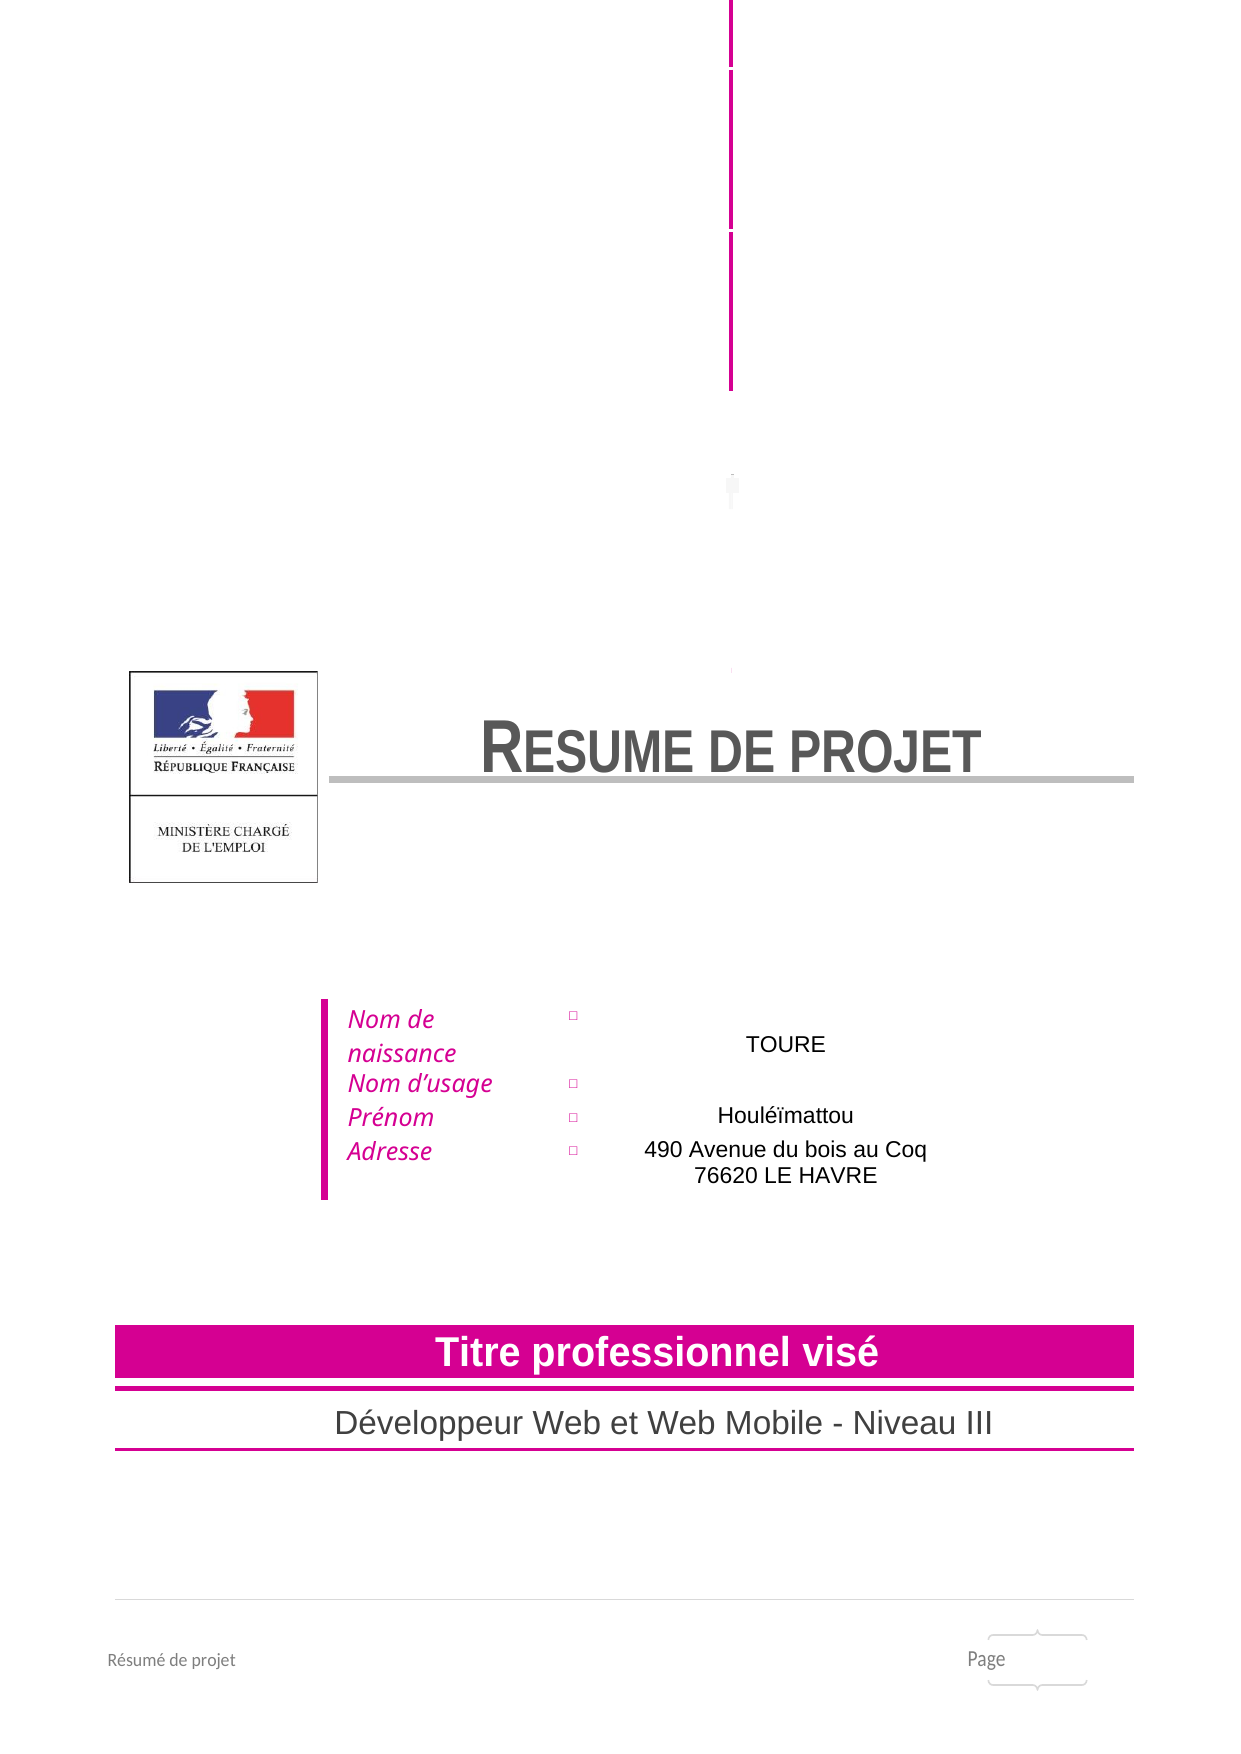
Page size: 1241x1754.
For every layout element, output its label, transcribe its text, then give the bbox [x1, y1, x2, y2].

table_cell [194, 1378, 1134, 1386]
text RESUME DE PROJET [329, 707, 1146, 789]
table_cell Nom d’usage [328, 1070, 548, 1103]
table_header  [548, 999, 596, 1070]
table_header Titre professionnel visé [194, 1325, 1134, 1378]
table_header TOURE [596, 999, 963, 1070]
table_cell Adresse [328, 1137, 548, 1200]
table_cell  [548, 1103, 596, 1137]
table_cell Prénom [328, 1103, 548, 1137]
table_cell [115, 1391, 194, 1448]
table_cell  [548, 1137, 596, 1200]
table_header Nom de naissance [328, 999, 548, 1070]
table_cell  [548, 1070, 596, 1103]
table_cell Houléïmattou [596, 1103, 963, 1137]
table_header [115, 1325, 194, 1378]
table_cell Développeur Web et Web Mobile - Niveau III [194, 1391, 1134, 1448]
table_cell [115, 1451, 194, 1599]
table_cell [596, 1070, 963, 1103]
picture [984, 1642, 1097, 1678]
table_cell [194, 1451, 1134, 1599]
table_cell 490 Avenue du bois au Coq 76620 LE HAVRE [596, 1137, 963, 1200]
table_cell [115, 1378, 194, 1386]
picture [129, 671, 318, 883]
